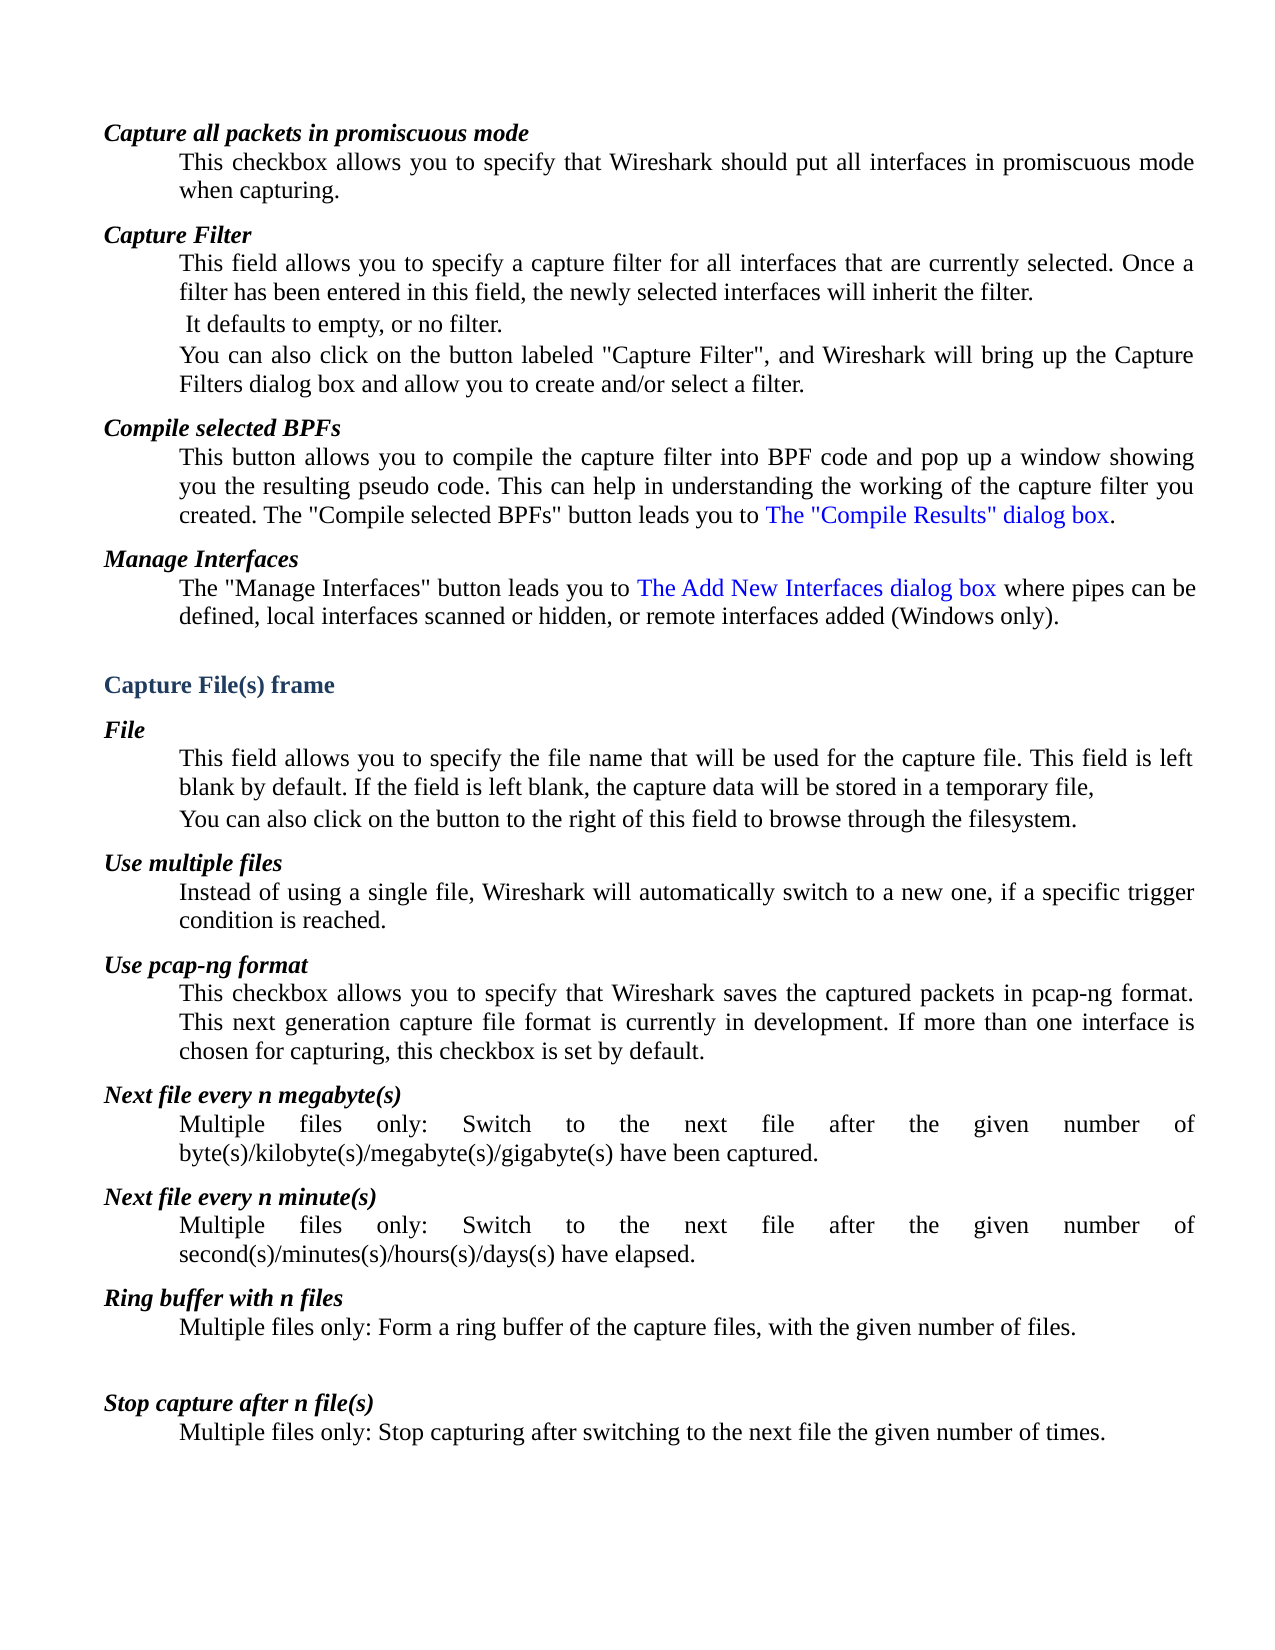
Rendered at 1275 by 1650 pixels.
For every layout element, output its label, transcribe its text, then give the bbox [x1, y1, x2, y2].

text Next file every n minute(s) [103, 1182, 1196, 1211]
text Manage Interfaces [103, 544, 1196, 573]
text Ring buffer with n files [103, 1283, 1196, 1312]
text Instead of using a single file, Wireshark will automatically switch to a new one, if a specific trigger condition is reached. [179, 877, 1196, 934]
text It defaults to empty, or no filter. [179, 309, 1196, 338]
text Stop capture after n file(s) [103, 1388, 1196, 1417]
text Multiple files only: Form a ring buffer of the capture files, with the given number of files. [179, 1312, 1196, 1341]
text Use multiple files [103, 848, 1196, 877]
text Multiple files only: Switch to the next file after the given number of second(s)/minutes(s)/hours(s)/days(s) have elapsed. [179, 1211, 1196, 1268]
text Capture all packets in promiscuous mode [103, 118, 1196, 147]
text This button allows you to compile the capture filter into BPF code and pop up a window showing you the resulting pseudo code. This can help in understanding the working of the capture filter you created. The "Compile selected BPFs" button leads you to The "Compile Results" dialog box. [179, 442, 1196, 528]
text File [103, 715, 1196, 743]
text This field allows you to specify a capture filter for all interfaces that are currently selected. Once a filter has been entered in this field, the newly selected interfaces will inherit the filter. [179, 248, 1196, 306]
text This field allows you to specify the file name that will be used for the capture file. This field is left blank by default. If the field is left blank, the capture data will be stored in a temporary file, [179, 743, 1196, 801]
text You can also click on the button to the right of this field to browse through the filesystem. [179, 804, 1196, 833]
text Next file every n megabyte(s) [103, 1080, 1196, 1109]
text You can also click on the button labeled "Capture Filter", and Wireshark will bring up the Capture Filters dialog box and allow you to create and/or select a filter. [179, 341, 1196, 398]
text Multiple files only: Switch to the next file after the given number of byte(s)/kilobyte(s)/megabyte(s)/gigabyte(s) have been captured. [179, 1109, 1196, 1166]
text Use pcap-ng format [103, 950, 1196, 978]
text Compile selected BPFs [103, 413, 1196, 442]
text This checkbox allows you to specify that Wireshark saves the captured packets in pcap-ng format. This next generation capture file format is currently in development. If more than one interface is chosen for capturing, this checkbox is set by default. [179, 978, 1196, 1065]
text The "Manage Interfaces" button leads you to The Add New Interfaces dialog box where pipes can be defined, local interfaces scanned or hidden, or remote interfaces added (Windows only). [179, 573, 1196, 630]
text Multiple files only: Stop capturing after switching to the next file the given number of times. [179, 1417, 1196, 1446]
text Capture File(s) frame [103, 671, 1196, 699]
text This checkbox allows you to specify that Wireshark should put all interfaces in promiscuous mode when capturing. [179, 147, 1196, 204]
text Capture Filter [103, 220, 1196, 248]
